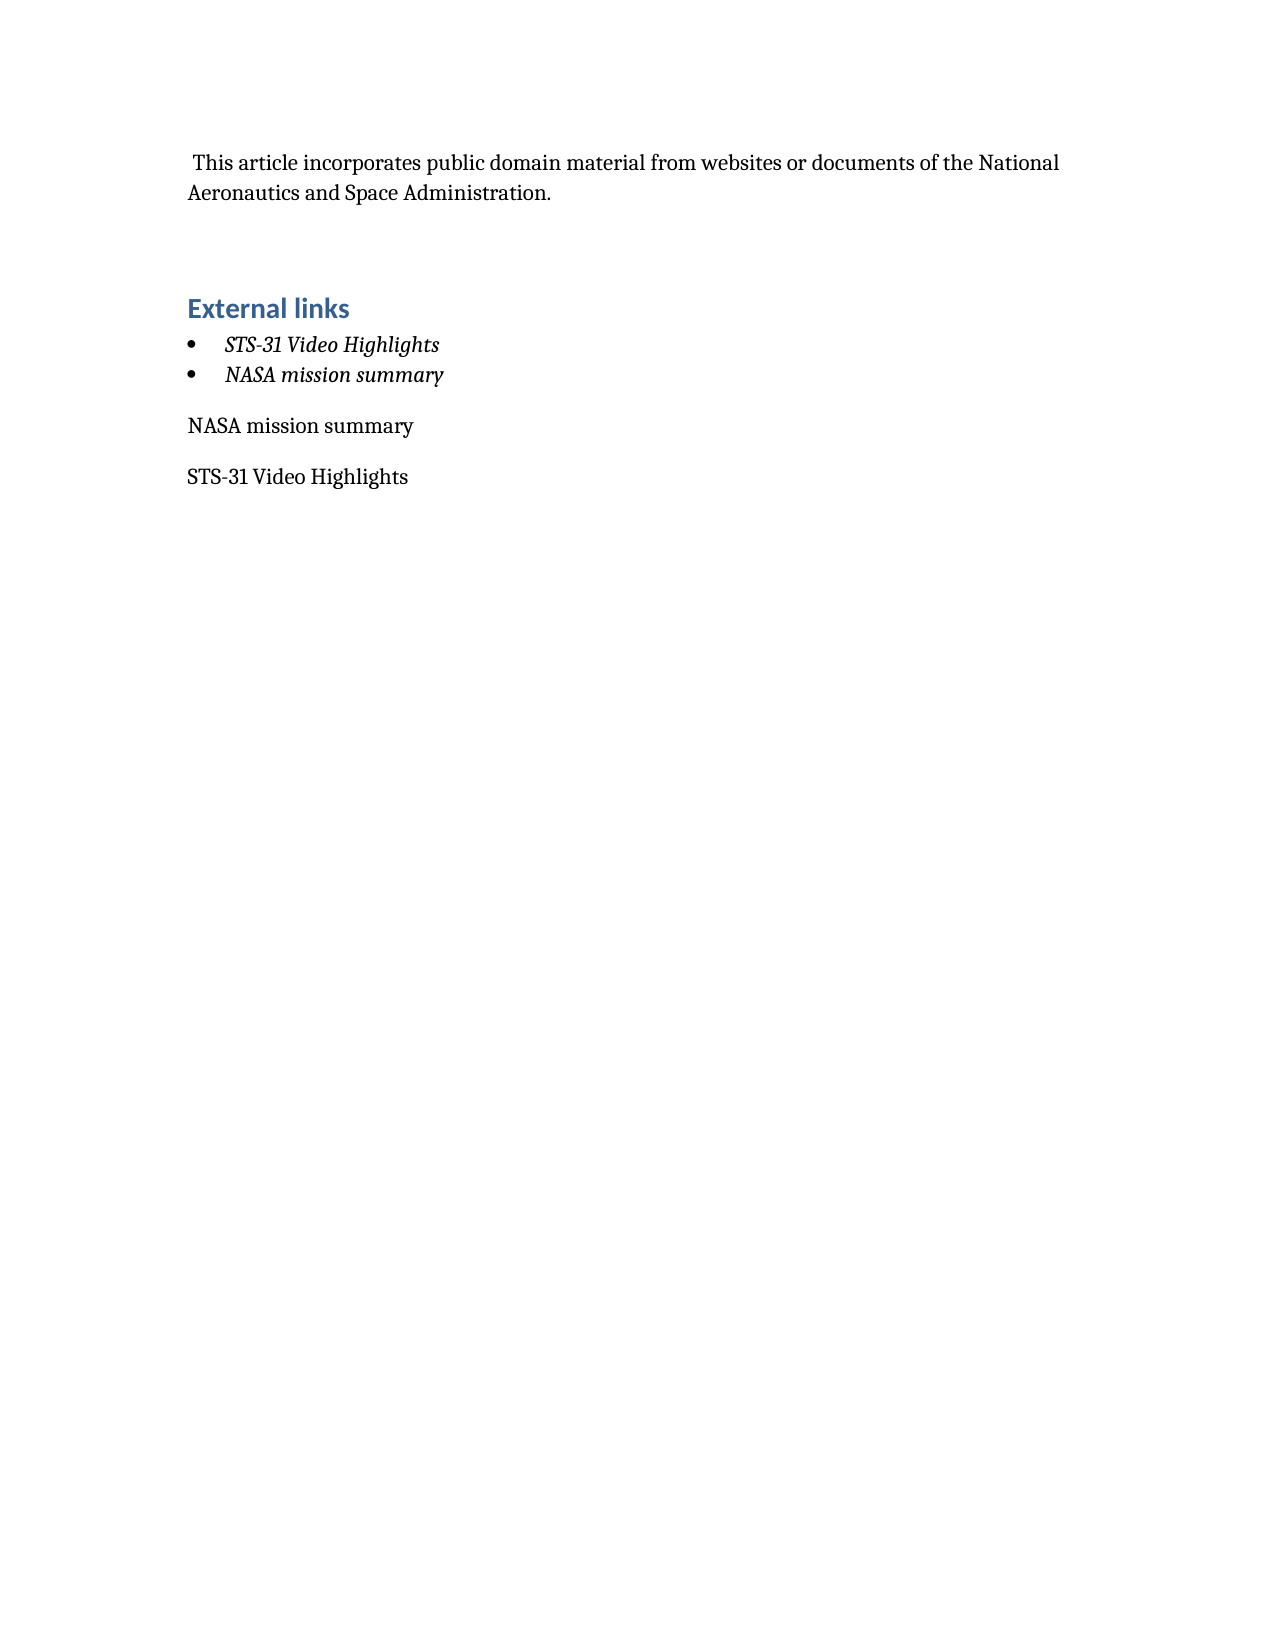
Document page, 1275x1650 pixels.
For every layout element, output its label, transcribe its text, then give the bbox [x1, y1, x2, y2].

list STS-31 Video Highlights [187, 332, 1087, 358]
list NASA mission summary [187, 362, 1087, 388]
text STS-31 Video Highlights [187, 464, 1087, 490]
subtitle External links [187, 291, 1087, 326]
text This article incorporates public domain material from websites or documents of the National Aeronautics and Space Administration. [187, 150, 1087, 237]
text NASA mission summary [187, 413, 1087, 439]
